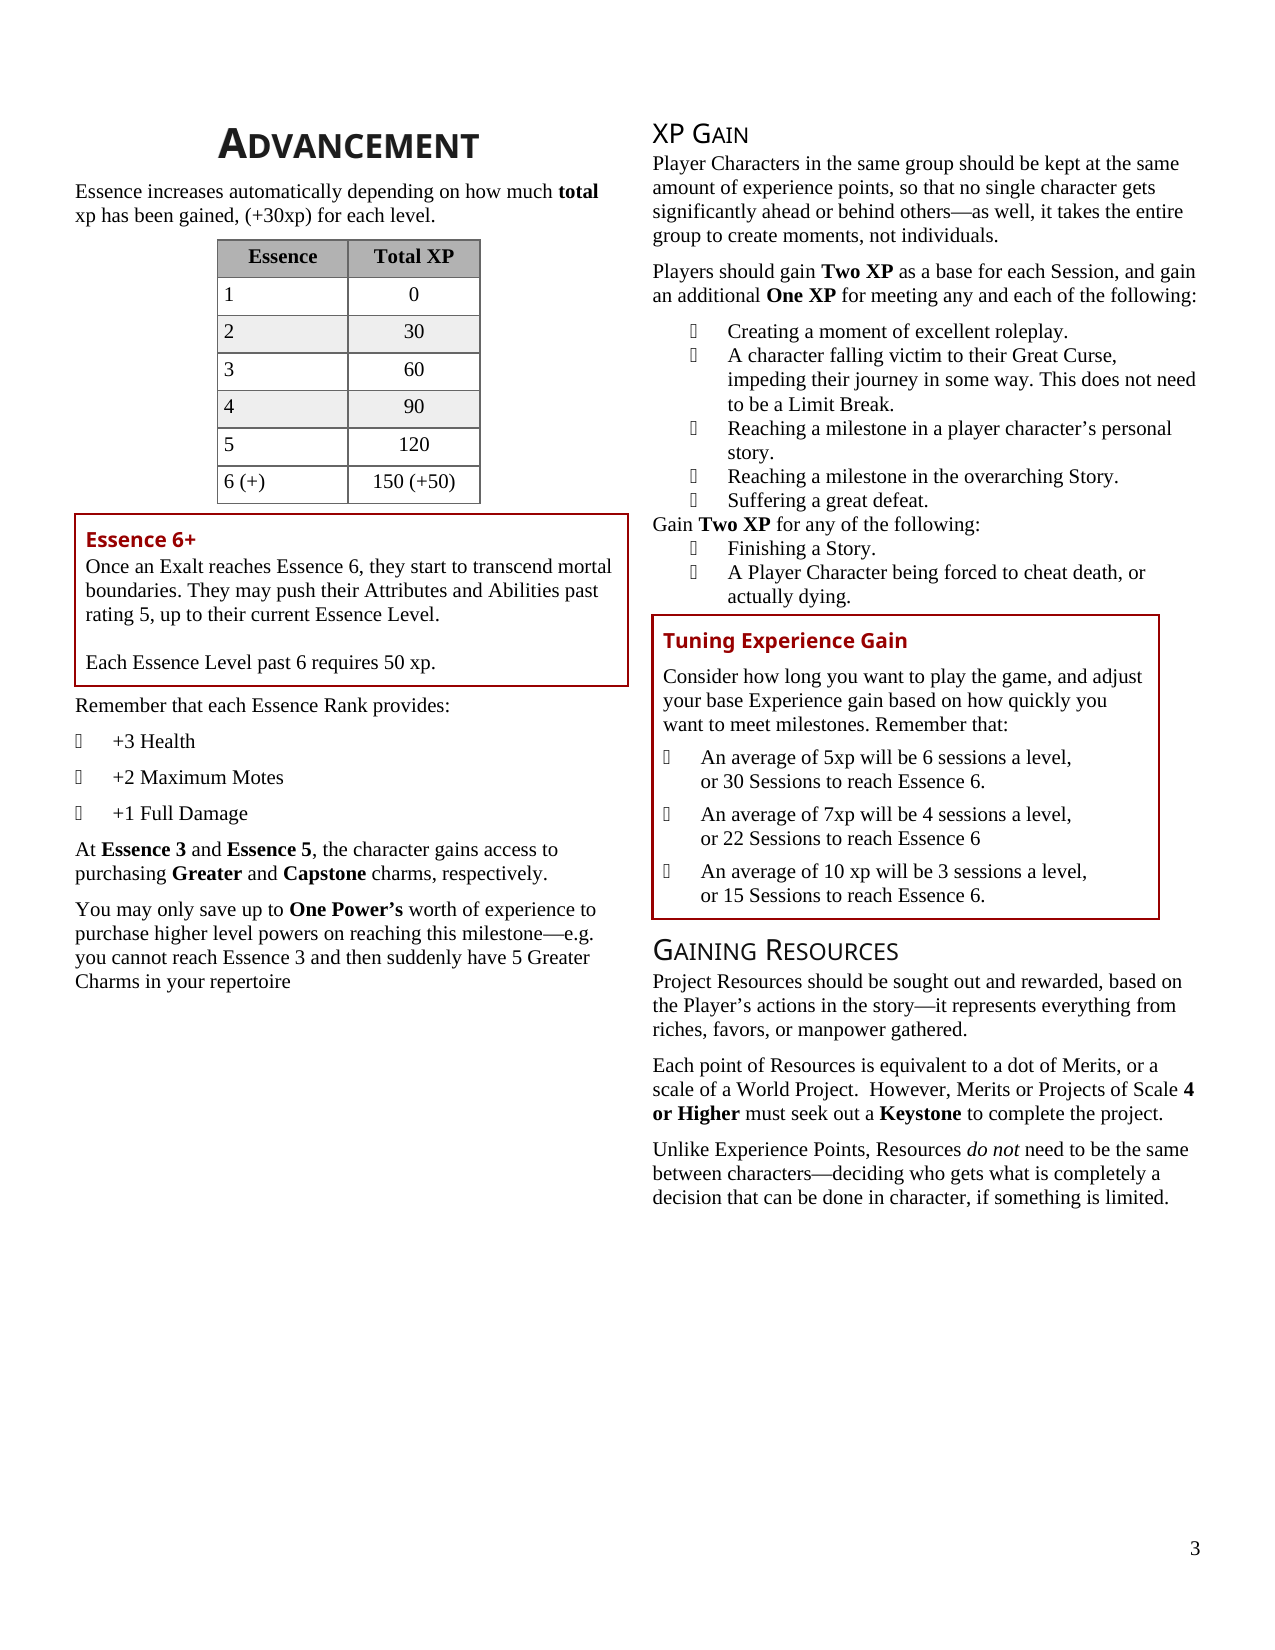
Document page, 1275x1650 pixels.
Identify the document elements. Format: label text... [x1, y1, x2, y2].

list A character falling victim to their Great Curse, impeding their journey in some way. This does not need to be a Limit Break. [690, 343, 1200, 416]
table_cell 0 [349, 278, 479, 314]
text Each point of Resources is equivalent to a dot of Merits, or a scale of a World Project. However, Merits or Projects of Scale 4 or Higher must seek out a Keystone to complete the project. [652, 1053, 1200, 1125]
text Essence increases automatically depending on how much total xp has been gained, (+30xp) for each level. [75, 179, 622, 227]
text Unlike Experience Points, Resources do not need to be the same between characters—deciding who gets what is completely a decision that can be done in character, if something is limited. [652, 1137, 1200, 1209]
table_cell 30 [349, 316, 479, 352]
list Finishing a Story. [690, 536, 1200, 560]
subtitle XP Gain [652, 114, 1200, 151]
list Reaching a milestone in a player character’s personal story. [690, 416, 1200, 464]
table_cell 120 [349, 429, 479, 465]
table_cell 4 [218, 391, 347, 427]
table_cell 2 [218, 316, 347, 352]
table_header Essence [218, 241, 347, 277]
text You may only save up to One Power’s worth of experience to purchase higher level powers on reaching this milestone—e.g. you cannot reach Essence 3 and then suddenly have 5 Greater Charms in your repertoire [75, 897, 622, 993]
table_cell 150 (+50) [349, 467, 479, 502]
subtitle Advancement [75, 114, 622, 171]
text Player Characters in the same group should be kept at the same amount of experience points, so that no single character gets significantly ahead or behind others—as well, it takes the entire group to create moments, not individuals. [652, 151, 1200, 247]
table_header Essence 6+ Once an Exalt reaches Essence 6, they start to transcend mortal boundaries. They may push their Attributes and Abilities past rating 5, up to their current Essence Level. Each Essence Level past 6 requires 50 xp. [76, 515, 627, 685]
text Players should gain Two XP as a base for each Session, and gain an additional One XP for meeting any and each of the following: [652, 259, 1200, 307]
table_cell 90 [349, 391, 479, 427]
text At Essence 3 and Essence 5, the character gains access to purchasing Greater and Capstone charms, respectively. [75, 837, 622, 885]
table_header Total XP [349, 241, 479, 277]
subtitle Gaining Resources [652, 929, 1200, 968]
list A Player Character being forced to cheat death, or actually dying. [690, 560, 1200, 608]
list Reaching a milestone in the overarching Story. [690, 464, 1200, 488]
list +3 Health [75, 729, 622, 753]
table_cell 1 [218, 278, 347, 314]
list Creating a moment of excellent roleplay. [690, 319, 1200, 343]
table_cell 5 [218, 429, 347, 465]
list +1 Full Damage [75, 801, 622, 825]
list Suffering a great defeat. [690, 488, 1200, 512]
table_cell 3 [218, 354, 347, 390]
table_header Tuning Experience Gain Consider how long you want to play the game, and adjust your base Experience gain based on how quickly you want to meet milestones. Remember that: An average of 5xp will be 6 sessions a level, or 30 Sessions to reach Essence 6. An average of 7xp will be 4 sessions a level, or 22 Sessions to reach Essence 6 An average of 10 xp will be 3 sessions a level, or 15 Sessions to reach Essence 6. [654, 616, 1158, 918]
list +2 Maximum Motes [75, 765, 622, 789]
text Project Resources should be sought out and rewarded, based on the Player’s actions in the story—it represents everything from riches, favors, or manpower gathered. [652, 968, 1200, 1041]
table_cell 60 [349, 354, 479, 390]
text Remember that each Essence Rank provides: [75, 693, 622, 717]
text Gain Two XP for any of the following: [652, 512, 1200, 536]
table_cell 6 (+) [218, 467, 347, 502]
